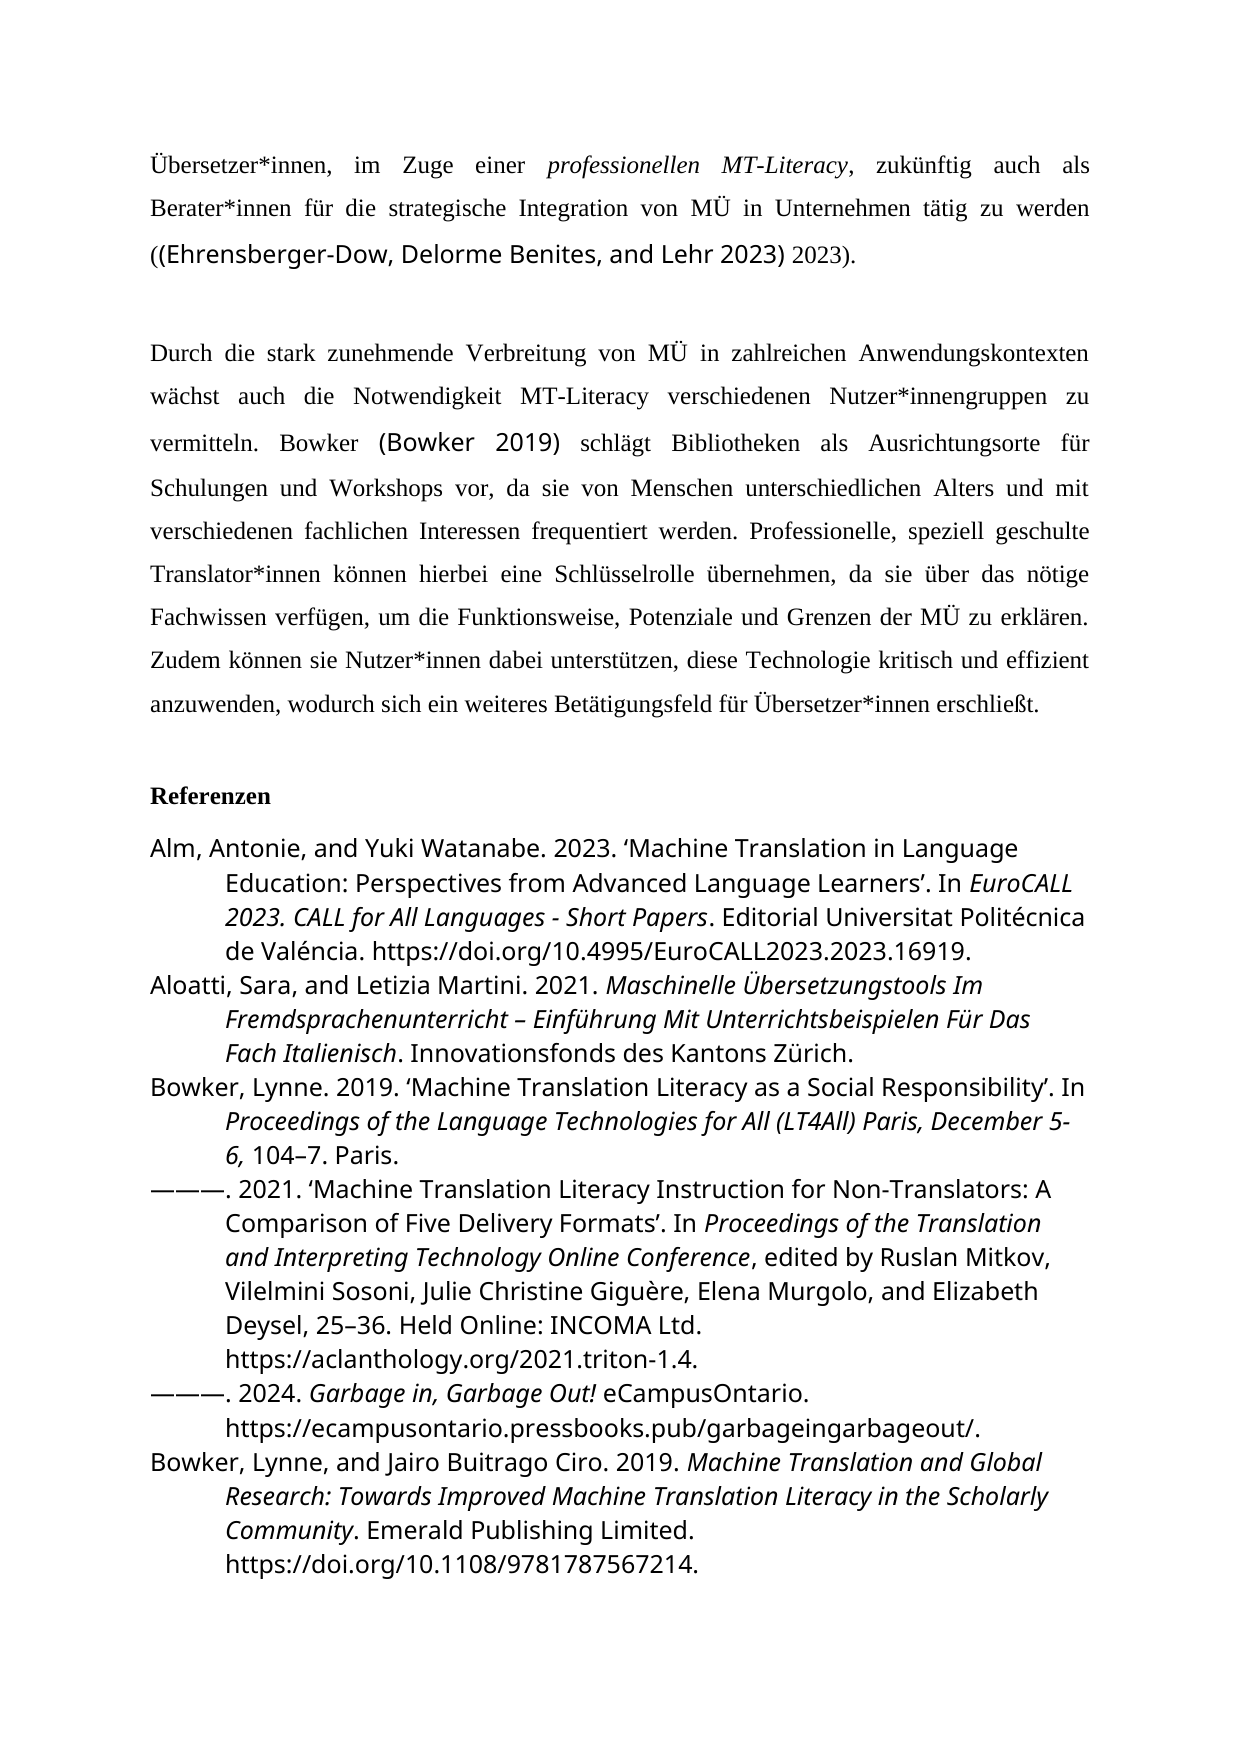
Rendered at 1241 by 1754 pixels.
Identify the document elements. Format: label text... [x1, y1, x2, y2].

text Durch die stark zunehmende Verbreitung von MÜ in zahlreichen Anwendungskontexten wächst auch die Notwendigkeit MT-Literacy verschiedenen Nutzer*innengruppen zu vermitteln. Bowker (Bowker 2019) schlägt Bibliotheken als Ausrichtungsorte für Schulungen und Workshops vor, da sie von Menschen unterschiedlichen Alters und mit verschiedenen fachlichen Interessen frequentiert werden. Professionelle, speziell geschulte Translator*innen können hierbei eine Schlüsselrolle übernehmen, da sie über das nötige Fachwissen verfügen, um die Funktionsweise, Potenziale und Grenzen der MÜ zu erklären. Zudem können sie Nutzer*innen dabei unterstützen, diese Technologie kritisch und effizient anzuwenden, wodurch sich ein weiteres Betätigungsfeld für Übersetzer*innen erschließt. [150, 338, 1090, 717]
text ———. 2024. Garbage in, Garbage Out! eCampusOntario. https://ecampusontario.pressbooks.pub/garbageingarbageout/. [150, 1376, 1090, 1444]
text Bowker, Lynne, and Jairo Buitrago Ciro. 2019. Machine Translation and Global Research: Towards Improved Machine Translation Literacy in the Scholarly Community. Emerald Publishing Limited. https://doi.org/10.1108/9781787567214. [150, 1444, 1090, 1581]
text Aloatti, Sara, and Letizia Martini. 2021. Maschinelle Übersetzungstools Im Fremdsprachenunterricht – Einführung Mit Unterrichtsbeispielen Für Das Fach Italienisch. Innovationsfonds des Kantons Zürich. [150, 967, 1090, 1069]
text Referenzen [150, 781, 1090, 810]
text Bowker, Lynne. 2019. ‘Machine Translation Literacy as a Social Responsibility’. In Proceedings of the Language Technologies for All (LT4All) Paris, December 5-6, 104–7. Paris. [150, 1069, 1090, 1172]
text Alm, Antonie, and Yuki Watanabe. 2023. ‘Machine Translation in Language Education: Perspectives from Advanced Language Learners’. In EuroCALL 2023. CALL for All Languages - Short Papers. Editorial Universitat Politécnica de Valéncia. https://doi.org/10.4995/EuroCALL2023.2023.16919. [150, 831, 1090, 967]
text ———. 2021. ‘Machine Translation Literacy Instruction for Non-Translators: A Comparison of Five Delivery Formats’. In Proceedings of the Translation and Interpreting Technology Online Conference, edited by Ruslan Mitkov, Vilelmini Sosoni, Julie Christine Giguère, Elena Murgolo, and Elizabeth Deysel, 25–36. Held Online: INCOMA Ltd. https://aclanthology.org/2021.triton-1.4. [150, 1172, 1090, 1376]
text Übersetzer*innen, im Zuge einer professionellen MT-Literacy, zukünftig auch als Berater*innen für die strategische Integration von MÜ in Unternehmen tätig zu werden ((Ehrensberger-Dow, Delorme Benites, and Lehr 2023) 2023). [150, 150, 1090, 270]
